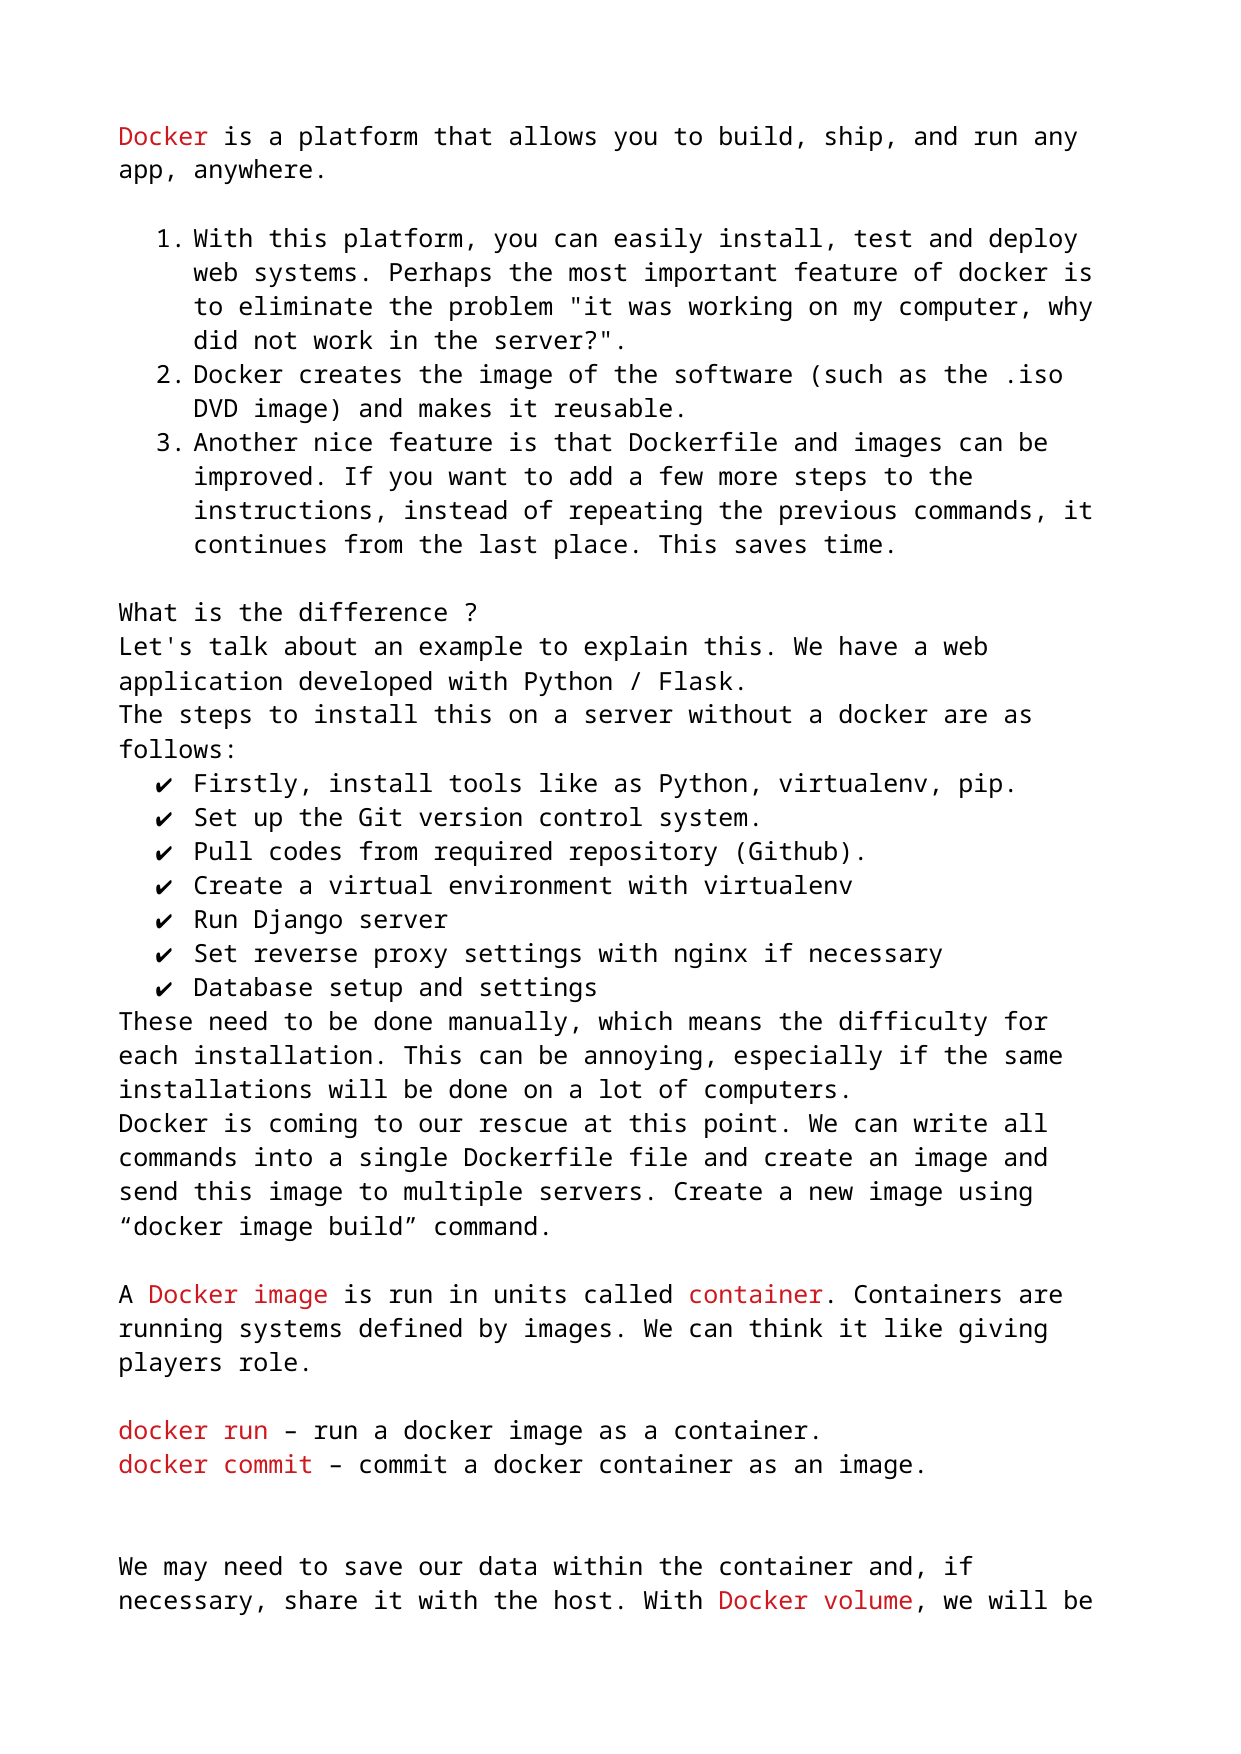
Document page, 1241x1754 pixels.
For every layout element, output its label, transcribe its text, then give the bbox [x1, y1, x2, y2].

list Firstly, install tools like as Python, virtualenv, pip. [156, 765, 1122, 799]
list Another nice feature is that Dockerfile and images can be improved. If you want to add a few more steps to the instructions, instead of repeating the previous commands, it continues from the last place. This saves time. [156, 425, 1122, 561]
text Let's talk about an example to explain this. We have a web application developed with Python / Flask. [118, 629, 1122, 697]
text A Docker image is run in units called container. Containers are running systems defined by images. We can think it like giving players role. [118, 1276, 1122, 1378]
list Docker creates the image of the software (such as the .iso DVD image) and makes it reusable. [156, 357, 1122, 425]
text Docker is a platform that allows you to build, ship, and run any app, anywhere. [118, 118, 1122, 186]
list Run Django server [156, 902, 1122, 936]
text What is the difference ? [118, 595, 1122, 629]
text The steps to install this on a server without a docker are as follows: [118, 697, 1122, 765]
text docker run – run a docker image as a container. [118, 1412, 1122, 1447]
list Create a virtual environment with virtualenv [156, 867, 1122, 902]
list Pull codes from required repository (Github). [156, 833, 1122, 867]
text These need to be done manually, which means the difficulty for each installation. This can be annoying, especially if the same installations will be done on a lot of computers. [118, 1004, 1122, 1106]
text docker commit – commit a docker container as an image. [118, 1447, 1122, 1481]
list Database setup and settings [156, 970, 1122, 1004]
list Set up the Git version control system. [156, 799, 1122, 833]
text We may need to save our data within the container and, if necessary, share it with the host. With Docker volume, we will be [118, 1549, 1122, 1617]
list Set reverse proxy settings with nginx if necessary [156, 936, 1122, 970]
text Docker is coming to our rescue at this point. We can write all commands into a single Dockerfile file and create an image and send this image to multiple servers. Create a new image using “docker image build” command. [118, 1106, 1122, 1242]
list With this platform, you can easily install, test and deploy web systems. Perhaps the most important feature of docker is to eliminate the problem "it was working on my computer, why did not work in the server?". [156, 220, 1122, 357]
